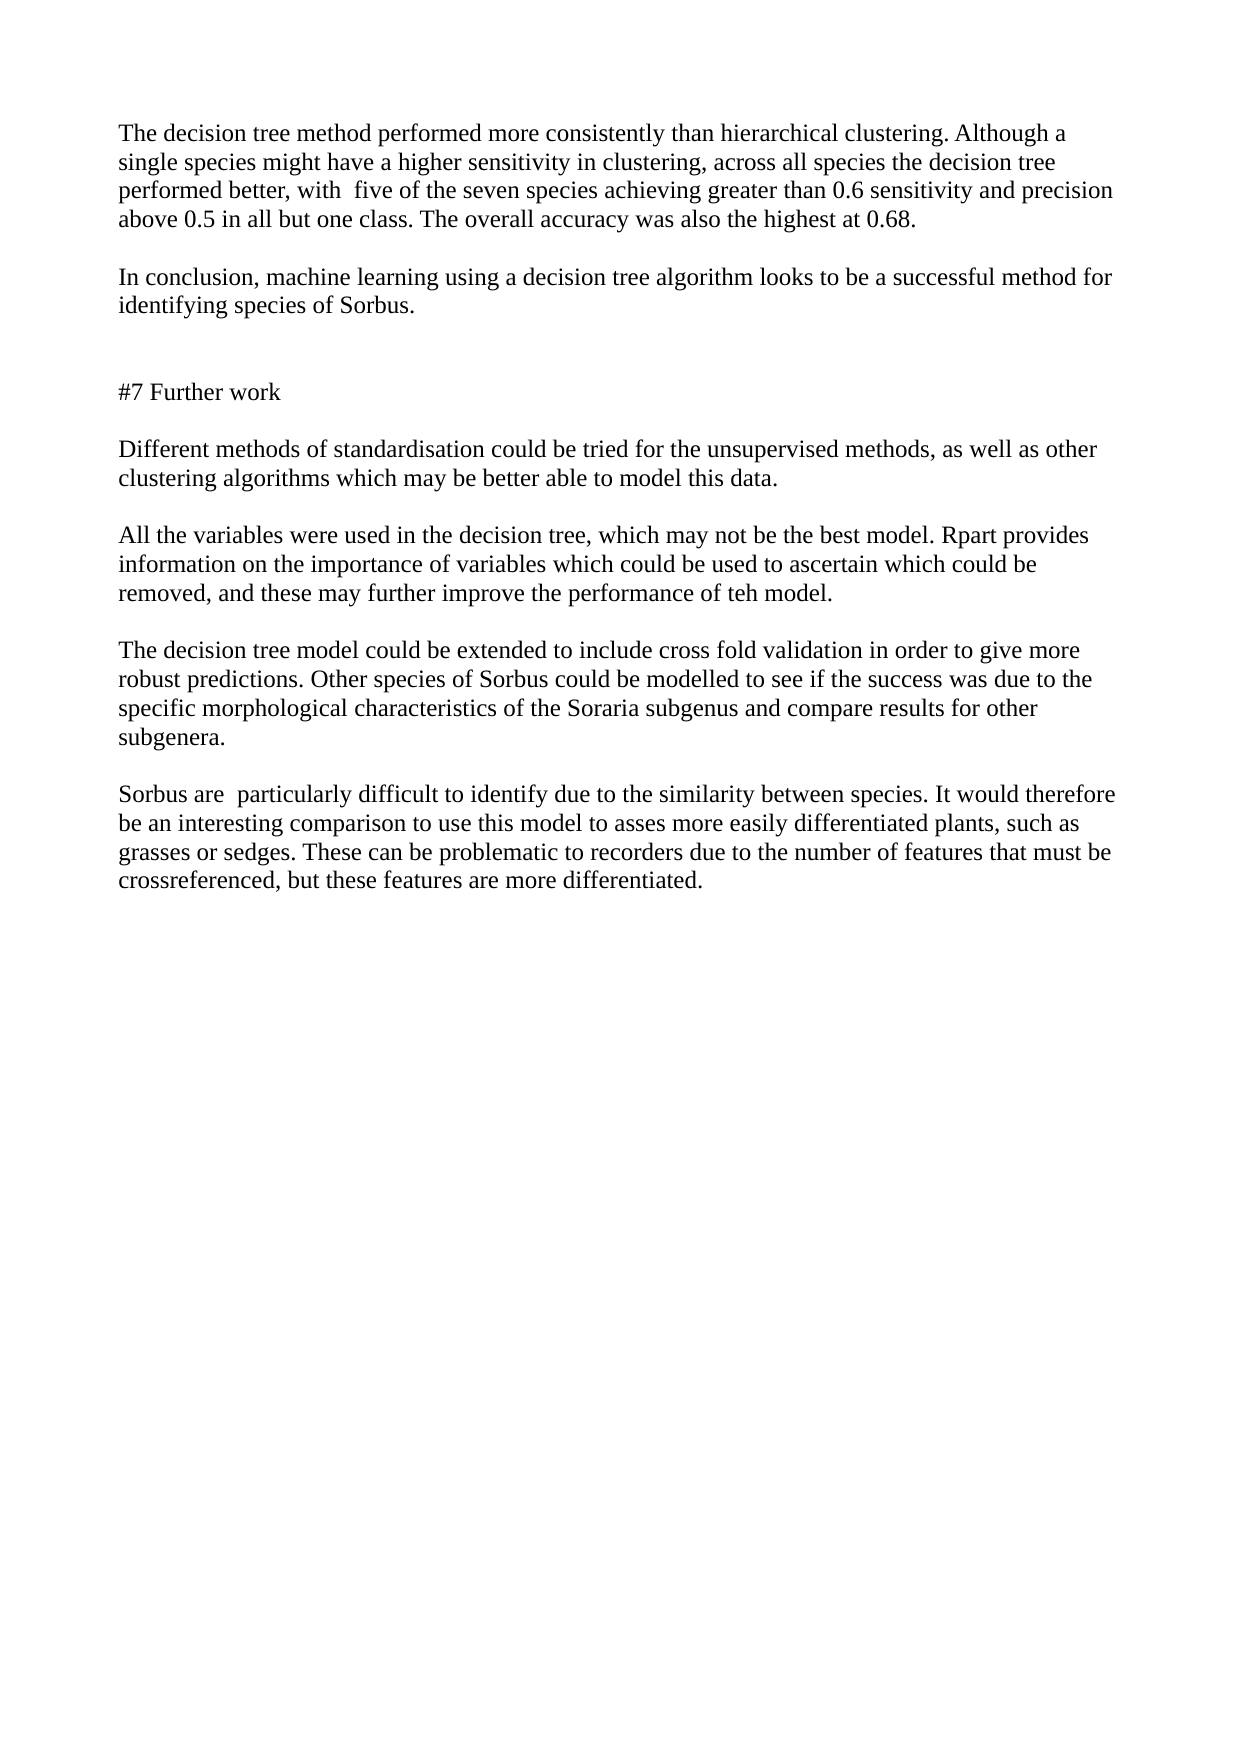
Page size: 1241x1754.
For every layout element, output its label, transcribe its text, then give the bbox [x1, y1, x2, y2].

text Different methods of standardisation could be tried for the unsupervised methods, as well as other clustering algorithms which may be better able to model this data. [118, 434, 1122, 492]
text All the variables were used in the decision tree, which may not be the best model. Rpart provides information on the importance of variables which could be used to ascertain which could be removed, and these may further improve the performance of teh model. [118, 521, 1122, 607]
text In conclusion, machine learning using a decision tree algorithm looks to be a successful method for identifying species of Sorbus. [118, 262, 1122, 319]
text Sorbus are particularly difficult to identify due to the similarity between species. It would therefore be an interesting comparison to use this model to asses more easily differentiated plants, such as grasses or sedges. These can be problematic to recorders due to the number of features that must be crossreferenced, but these features are more differentiated. [118, 779, 1122, 894]
text The decision tree model could be extended to include cross fold validation in order to give more robust predictions. Other species of Sorbus could be modelled to see if the success was due to the specific morphological characteristics of the Soraria subgenus and compare results for other subgenera. [118, 636, 1122, 751]
text The decision tree method performed more consistently than hierarchical clustering. Although a single species might have a higher sensitivity in clustering, across all species the decision tree performed better, with five of the seven species achieving greater than 0.6 sensitivity and precision above 0.5 in all but one class. The overall accuracy was also the highest at 0.68. [118, 118, 1122, 233]
text #7 Further work [118, 377, 1122, 406]
